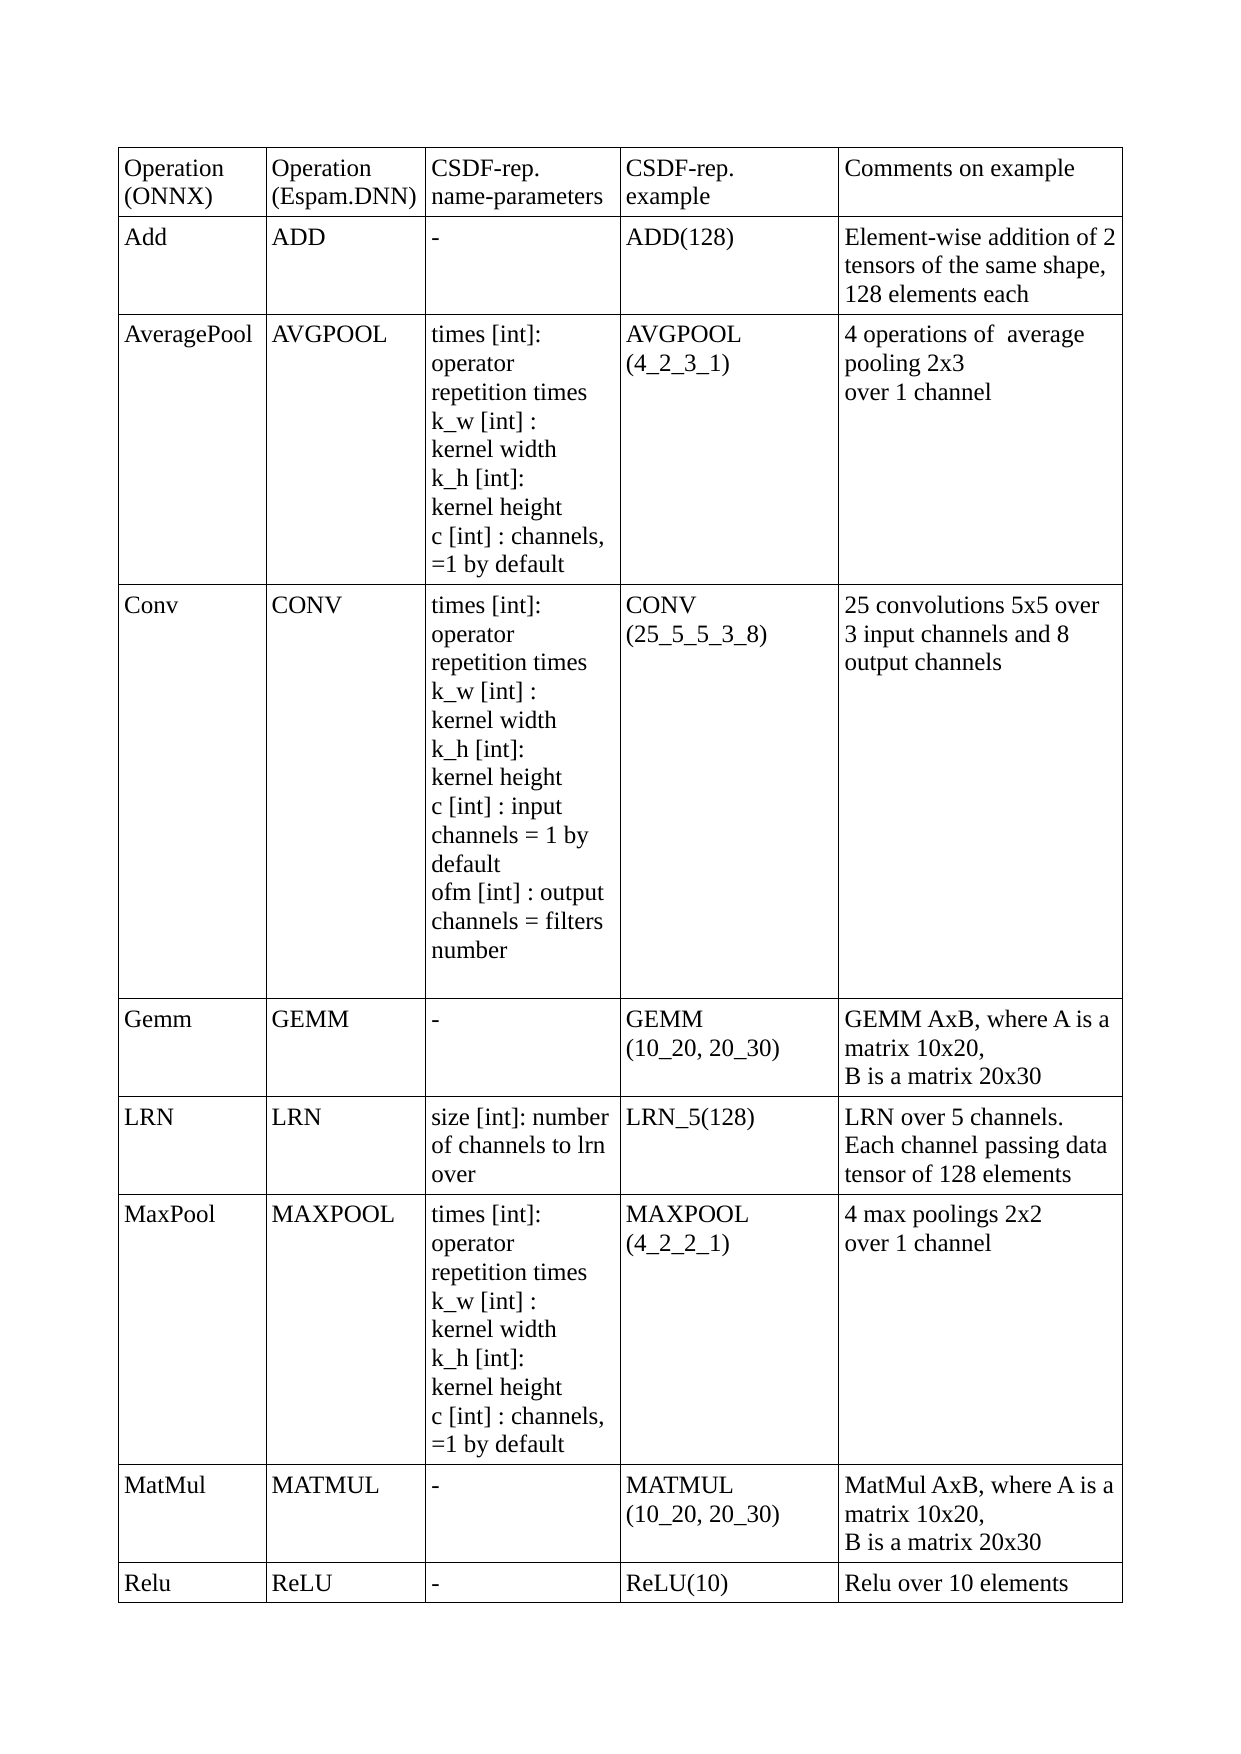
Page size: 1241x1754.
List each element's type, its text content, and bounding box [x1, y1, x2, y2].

table_cell - [426, 1465, 620, 1562]
table_cell AveragePool [119, 315, 266, 584]
table_cell LRN_5(128) [621, 1097, 838, 1194]
table_cell GEMM [267, 999, 425, 1096]
table_cell - [426, 999, 620, 1096]
table_cell ADD [267, 217, 425, 314]
table_cell times [int]: operator repetition times k_w [int] : kernel width k_h [int]: kernel height c [int] : input channels = 1 by default ofm [int] : output channels = filters number [426, 585, 620, 998]
table_cell GEMM AxB, where A is a matrix 10x20, B is a matrix 20x30 [839, 999, 1122, 1096]
table_cell - [426, 217, 620, 314]
table_cell 25 convolutions 5x5 over 3 input channels and 8 output channels [839, 585, 1122, 998]
table_cell Relu over 10 elements [839, 1563, 1122, 1602]
table_cell ADD(128) [621, 217, 838, 314]
table_cell MatMul AxB, where A is a matrix 10x20, B is a matrix 20x30 [839, 1465, 1122, 1562]
table_cell Relu [119, 1563, 266, 1602]
table_cell - [426, 1563, 620, 1602]
table_cell ReLU(10) [621, 1563, 838, 1602]
table_header CSDF-rep. name-parameters [426, 148, 620, 216]
table_cell MaxPool [119, 1195, 266, 1464]
table_cell MAXPOOL [267, 1195, 425, 1464]
table_header Comments on example [839, 148, 1122, 216]
table_cell LRN [119, 1097, 266, 1194]
table_cell MATMUL (10_20, 20_30) [621, 1465, 838, 1562]
table_cell CONV (25_5_5_3_8) [621, 585, 838, 998]
table_header Operation (Espam.DNN) [267, 148, 425, 216]
table_cell Conv [119, 585, 266, 998]
table_cell CONV [267, 585, 425, 998]
table_cell LRN [267, 1097, 425, 1194]
table_cell times [int]: operator repetition times k_w [int] : kernel width k_h [int]: kernel height c [int] : channels, =1 by default [426, 315, 620, 584]
table_cell ReLU [267, 1563, 425, 1602]
table_cell AVGPOOL [267, 315, 425, 584]
table_header CSDF-rep. example [621, 148, 838, 216]
table_cell AVGPOOL (4_2_3_1) [621, 315, 838, 584]
table_cell times [int]: operator repetition times k_w [int] : kernel width k_h [int]: kernel height c [int] : channels, =1 by default [426, 1195, 620, 1464]
table_cell Element-wise addition of 2 tensors of the same shape, 128 elements each [839, 217, 1122, 314]
table_cell MatMul [119, 1465, 266, 1562]
table_cell LRN over 5 channels. Each channel passing data tensor of 128 elements [839, 1097, 1122, 1194]
table_cell size [int]: number of channels to lrn over [426, 1097, 620, 1194]
table_cell Add [119, 217, 266, 314]
table_cell MATMUL [267, 1465, 425, 1562]
table_cell Gemm [119, 999, 266, 1096]
table_cell 4 max poolings 2x2 over 1 channel [839, 1195, 1122, 1464]
table_header Operation (ONNX) [119, 148, 266, 216]
table_cell 4 operations of average pooling 2x3 over 1 channel [839, 315, 1122, 584]
table_cell MAXPOOL (4_2_2_1) [621, 1195, 838, 1464]
table_cell GEMM (10_20, 20_30) [621, 999, 838, 1096]
